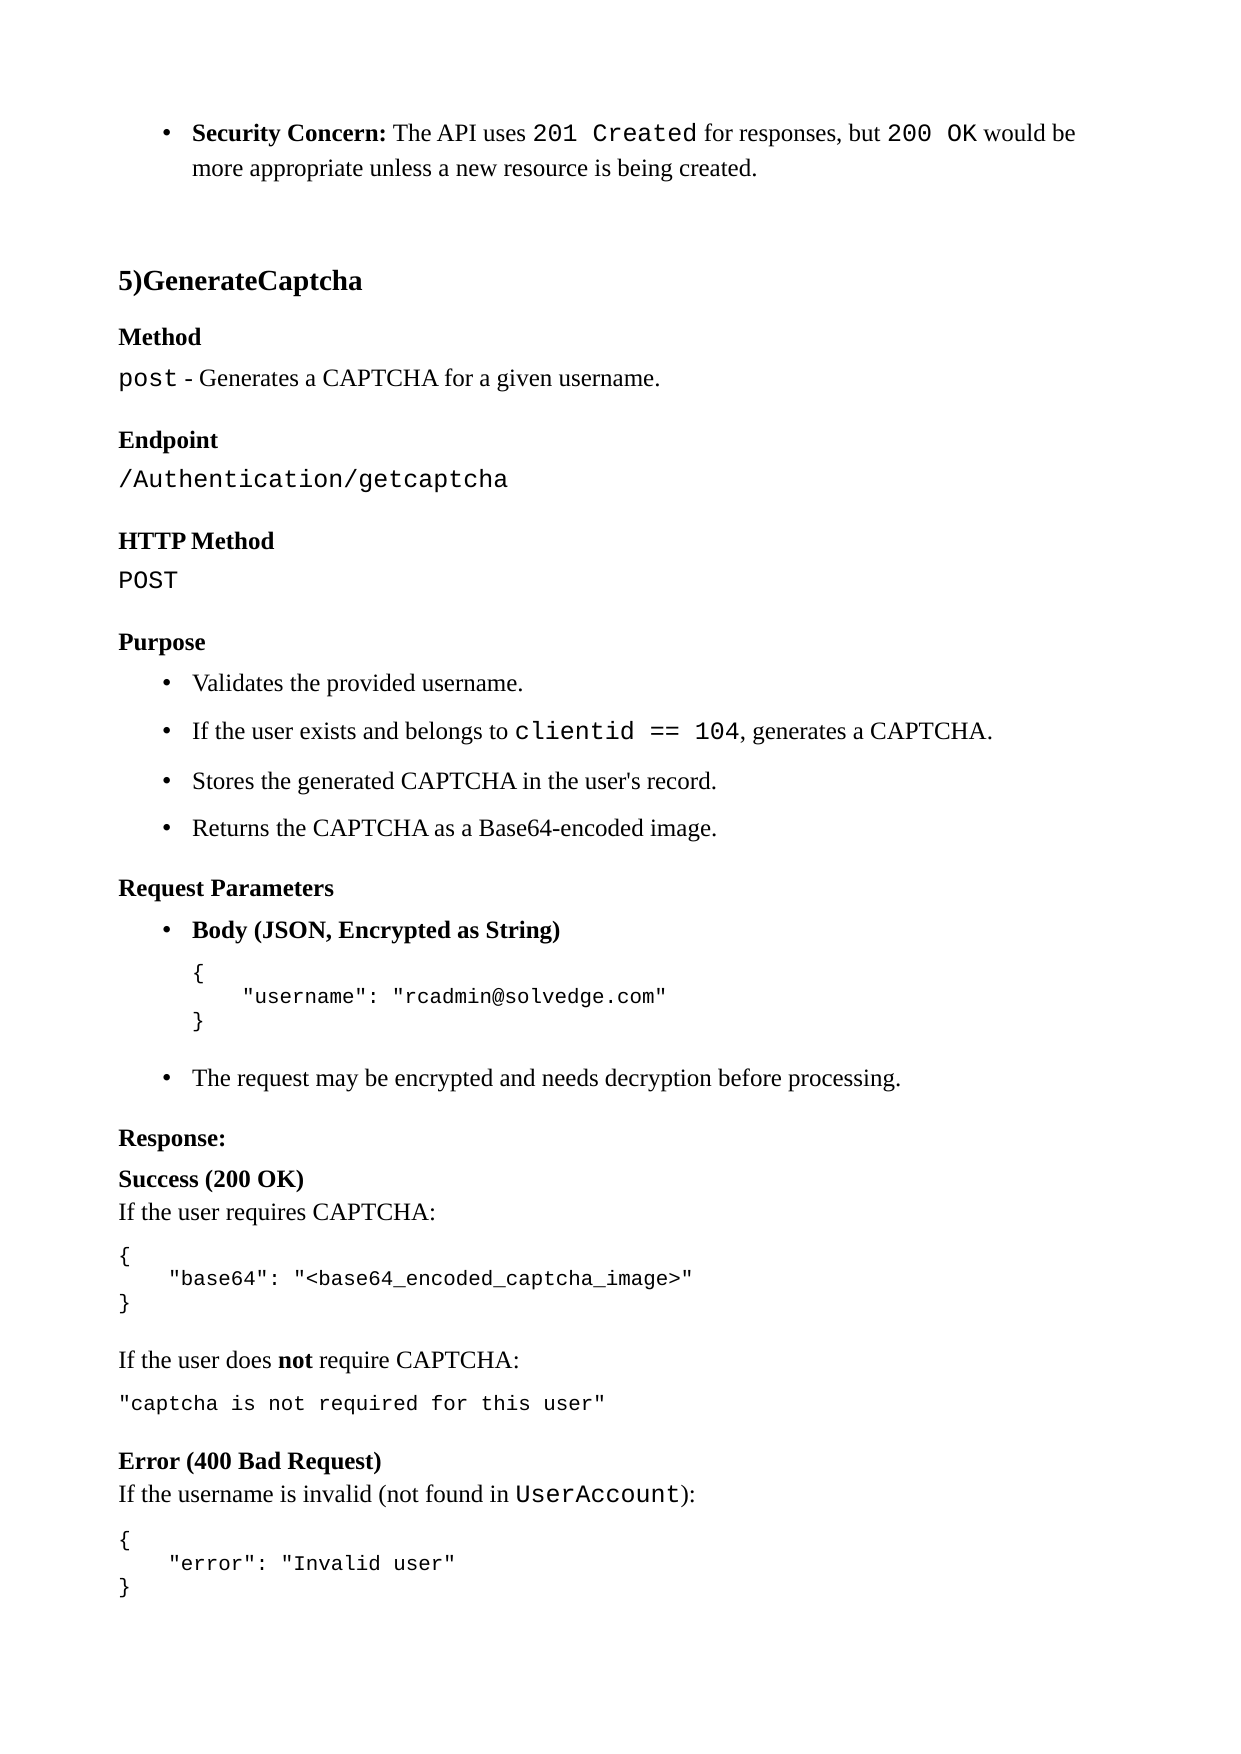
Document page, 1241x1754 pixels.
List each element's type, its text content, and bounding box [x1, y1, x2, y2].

text Success (200 OK) If the user requires CAPTCHA: [118, 1164, 1122, 1226]
text "captcha is not required for this user" [118, 1393, 1122, 1416]
subtitle HTTP Method [118, 526, 1122, 555]
list "username": "rcadmin@solvedge.com" [162, 986, 1122, 1010]
text { [118, 1245, 1122, 1268]
list Stores the generated CAPTCHA in the user's record. [162, 766, 1122, 794]
subtitle Method [118, 322, 1122, 350]
text { [118, 1529, 1122, 1553]
list { [162, 962, 1122, 986]
text post - Generates a CAPTCHA for a given username. [118, 363, 1122, 394]
list } [162, 1010, 1122, 1033]
text } [118, 1576, 1122, 1600]
list The request may be encrypted and needs decryption before processing. [162, 1063, 1122, 1092]
subtitle Endpoint [118, 425, 1122, 454]
text Error (400 Bad Request) If the username is invalid (not found in UserAccount): [118, 1446, 1122, 1510]
text "error": "Invalid user" [118, 1553, 1122, 1576]
text /Authentication/getcaptcha [118, 467, 1122, 495]
subtitle Purpose [118, 627, 1122, 656]
subtitle Response: [118, 1123, 1122, 1152]
list Security Concern: The API uses 201 Created for responses, but 200 OK would be more appropriate unless a new resource is being created. [162, 118, 1122, 182]
list If the user exists and belongs to clientid == 104, generates a CAPTCHA. [162, 716, 1122, 747]
list Validates the provided username. [162, 668, 1122, 697]
subtitle Request Parameters [118, 873, 1122, 902]
subtitle 5)GenerateCaptcha [118, 263, 1122, 297]
text } [118, 1292, 1122, 1316]
text If the user does not require CAPTCHA: [118, 1345, 1122, 1374]
list Returns the CAPTCHA as a Base64-encoded image. [162, 813, 1122, 842]
text POST [118, 567, 1122, 596]
list Body (JSON, Encrypted as String) [162, 915, 1122, 943]
text "base64": "<base64_encoded_captcha_image>" [118, 1268, 1122, 1292]
